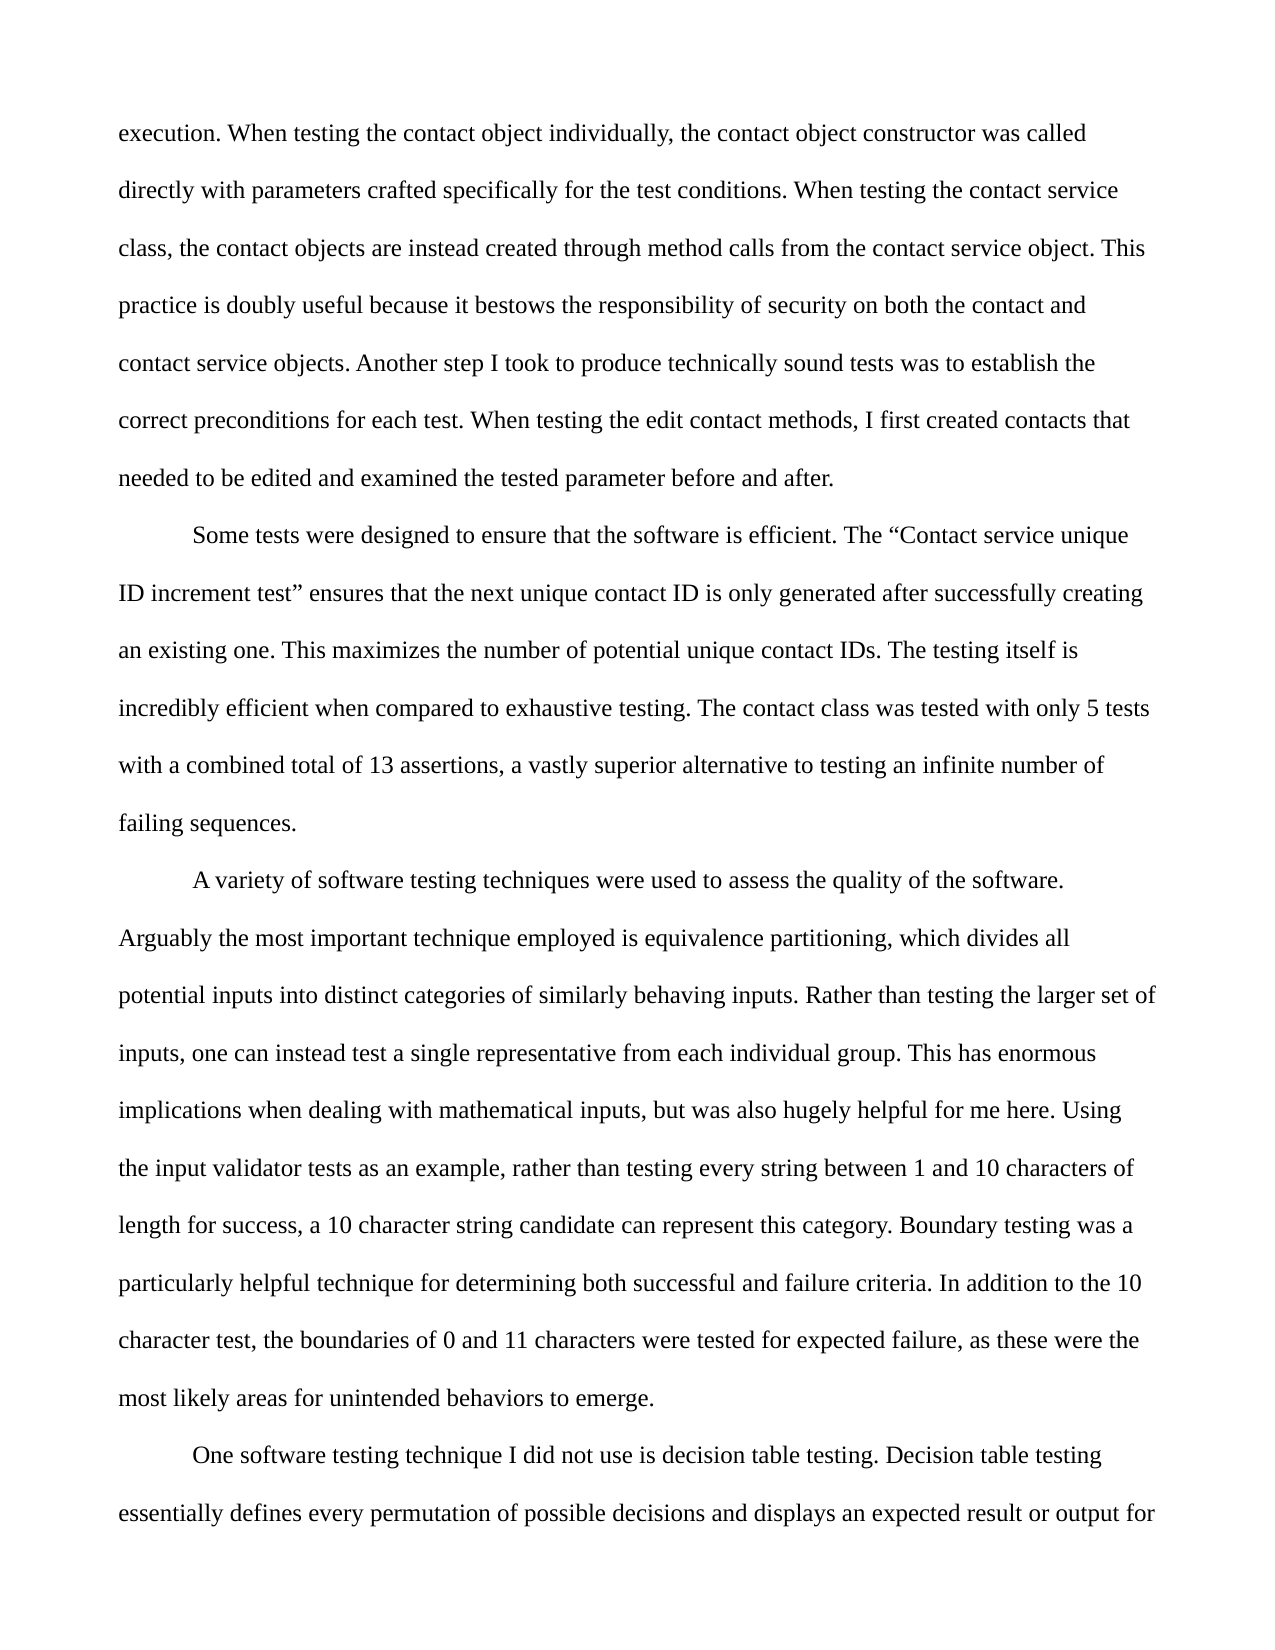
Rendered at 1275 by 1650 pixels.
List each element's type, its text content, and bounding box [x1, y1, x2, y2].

text execution. When testing the contact object individually, the contact object constructor was called directly with parameters crafted specifically for the test conditions. When testing the contact service class, the contact objects are instead created through method calls from the contact service object. This practice is doubly useful because it bestows the responsibility of security on both the contact and contact service objects. Another step I took to produce technically sound tests was to establish the correct preconditions for each test. When testing the edit contact methods, I first created contacts that needed to be edited and examined the tested parameter before and after. [118, 118, 1157, 492]
text A variety of software testing techniques were used to assess the quality of the software. Arguably the most important technique employed is equivalence partitioning, which divides all potential inputs into distinct categories of similarly behaving inputs. Rather than testing the larger set of inputs, one can instead test a single representative from each individual group. This has enormous implications when dealing with mathematical inputs, but was also hugely helpful for me here. Using the input validator tests as an example, rather than testing every string between 1 and 10 characters of length for success, a 10 character string candidate can represent this category. Boundary testing was a particularly helpful technique for determining both successful and failure criteria. In addition to the 10 character test, the boundaries of 0 and 11 characters were tested for expected failure, as these were the most likely areas for unintended behaviors to emerge. [118, 866, 1157, 1412]
text One software testing technique I did not use is decision table testing. Decision table testing essentially defines every permutation of possible decisions and displays an expected result or output for [118, 1441, 1157, 1527]
text Some tests were designed to ensure that the software is efficient. The “Contact service unique ID increment test” ensures that the next unique contact ID is only generated after successfully creating an existing one. This maximizes the number of potential unique contact IDs. The testing itself is incredibly efficient when compared to exhaustive testing. The contact class was tested with only 5 tests with a combined total of 13 assertions, a vastly superior alternative to testing an infinite number of failing sequences. [118, 521, 1157, 837]
